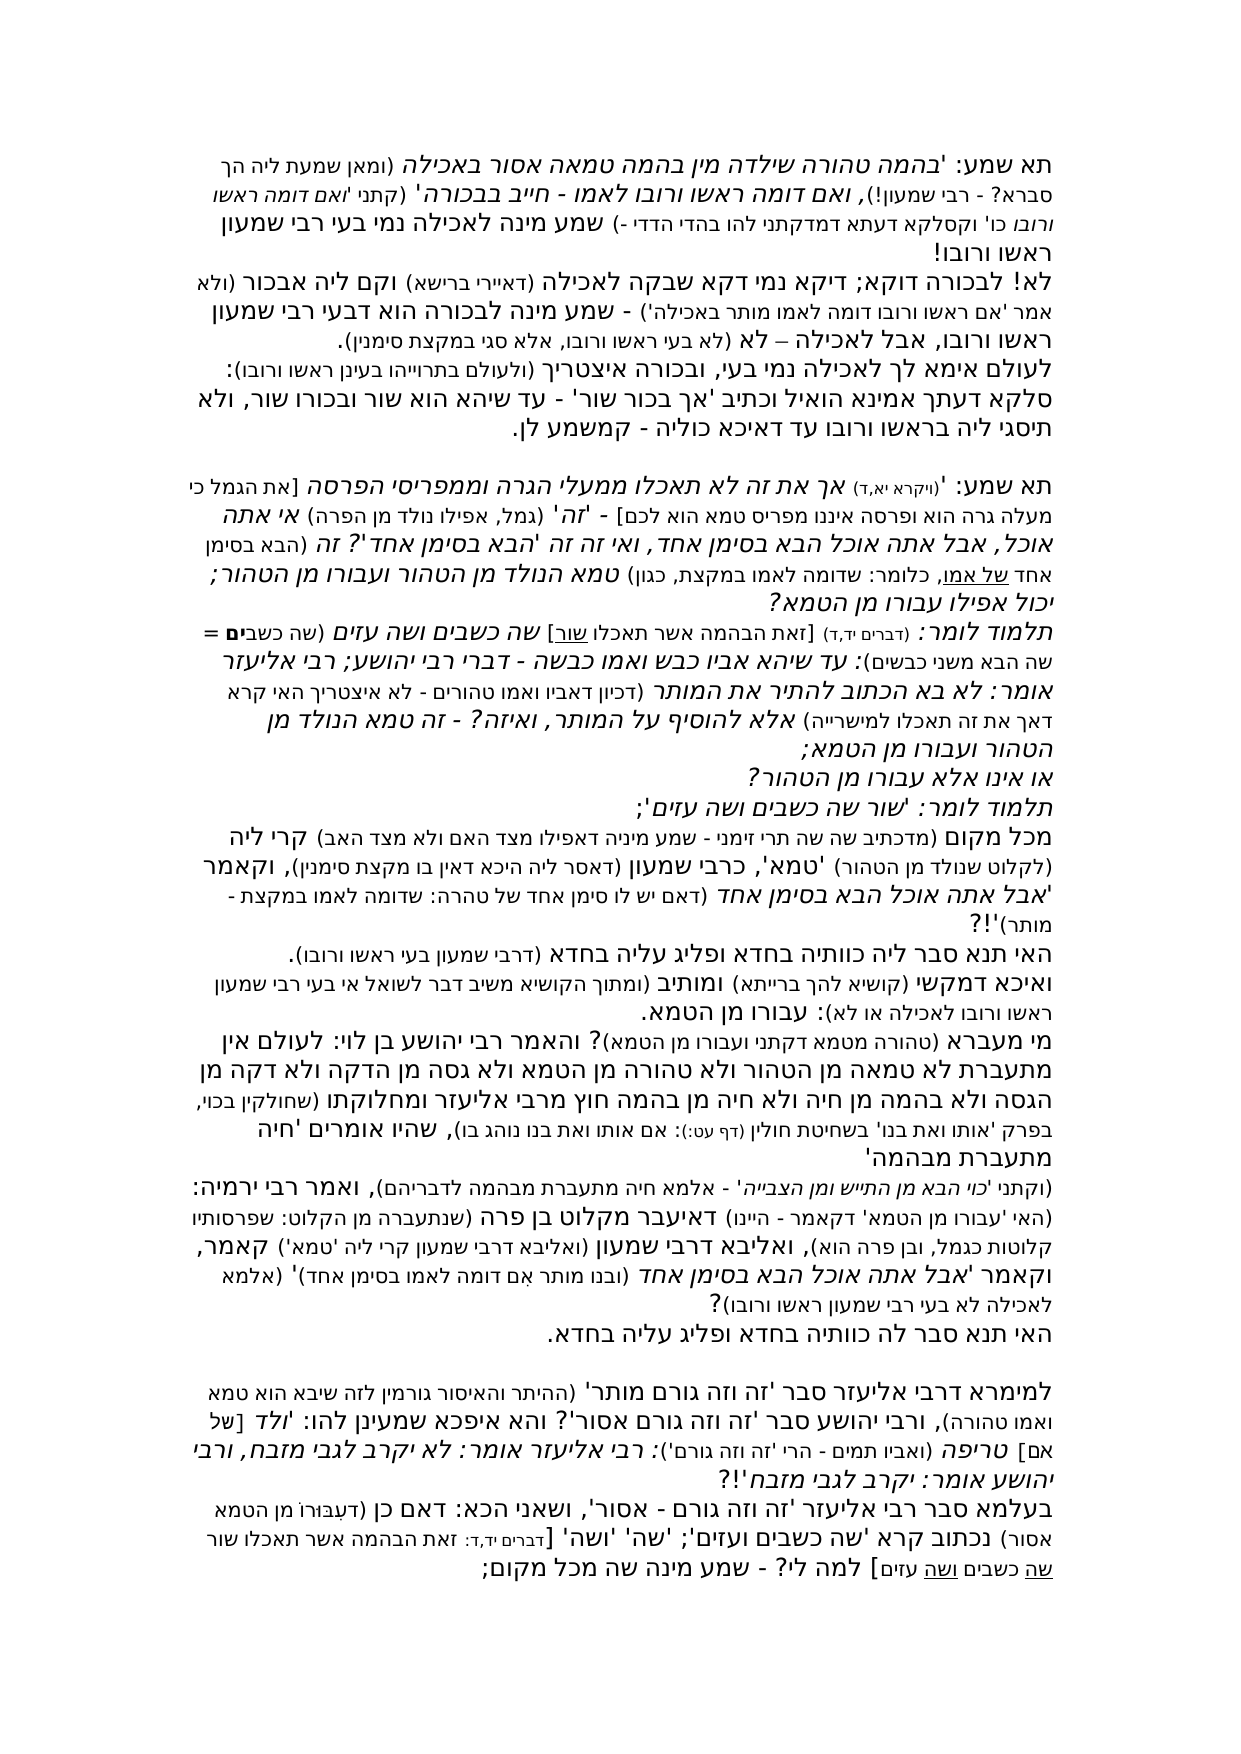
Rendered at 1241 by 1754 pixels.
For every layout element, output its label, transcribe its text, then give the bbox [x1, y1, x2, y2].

text ואיכא דמקשי (קושיא להך ברייתא) ומותיב (ומתוך הקושיא משיב דבר לשואל אי בעי רבי שמעון ראשו ורובו לאכילה או לא): עבורו מן הטמא. [187, 968, 1053, 1026]
text האי תנא סבר ליה כוותיה בחדא ופליג עליה בחדא (דרבי שמעון בעי ראשו ורובו). [187, 939, 1053, 968]
text לא! לבכורה דוקא; דיקא נמי דקא שבקה לאכילה (דאיירי ברישא) וקם ליה אבכור (ולא אמר 'אם ראשו ורובו דומה לאמו מותר באכילה') - שמע מינה לבכורה הוא דבעי רבי שמעון ראשו ורובו, אבל לאכילה – לא (לא בעי ראשו ורובו, אלא סגי במקצת סימנין). [187, 267, 1053, 355]
text תלמוד לומר: (דברים יד,ד) [זאת הבהמה אשר תאכלו שור] שה כשבים ושה עזים (שה כשבים = שה הבא משני כבשים): עד שיהא אביו כבש ואמו כבשה - דברי רבי יהושע; רבי אליעזר אומר: לא בא הכתוב להתיר את המותר (דכיון דאביו ואמו טהורים - לא איצטריך האי קרא דאך את זה תאכלו למישרייה) אלא להוסיף על המותר, ואיזה? - זה טמא הנולד מן הטהור ועבורו מן הטמא; [187, 617, 1053, 763]
text האי תנא סבר לה כוותיה בחדא ופליג עליה בחדא. [187, 1319, 1053, 1348]
text לעולם אימא לך לאכילה נמי בעי, ובכורה איצטריך (ולעולם בתרוייהו בעינן ראשו ורובו): סלקא דעתך אמינא הואיל וכתיב 'אך בכור שור' - עד שיהא הוא שור ובכורו שור, ולא תיסגי ליה בראשו ורובו עד דאיכא כוליה - קמשמע לן. [187, 355, 1053, 442]
text מכל מקום (מדכתיב שה שה תרי זימני - שמע מיניה דאפילו מצד האם ולא מצד האב) קרי ליה (לקלוט שנולד מן הטהור) 'טמא', כרבי שמעון (דאסר ליה היכא דאין בו מקצת סימנין), וקאמר 'אבל אתה אוכל הבא בסימן אחד (דאם יש לו סימן אחד של טהרה: שדומה לאמו במקצת - מותר)'!? [187, 822, 1053, 939]
text מי מעברא (טהורה מטמא דקתני ועבורו מן הטמא)? והאמר רבי יהושע בן לוי: לעולם אין מתעברת לא טמאה מן הטהור ולא טהורה מן הטמא ולא גסה מן הדקה ולא דקה מן הגסה ולא בהמה מן חיה ולא חיה מן בהמה חוץ מרבי אליעזר ומחלוקתו (שחולקין בכוי, בפרק 'אותו ואת בנו' בשחיטת חולין (דף עט:): אם אותו ואת בנו נוהג בו), שהיו אומרים 'חיה מתעברת מבהמה' [187, 1026, 1053, 1173]
text או אינו אלא עבורו מן הטהור? [187, 763, 1053, 793]
text בעלמא סבר רבי אליעזר 'זה וזה גורם - אסור', ושאני הכא: דאם כן (דעִבּוּרוֹ מן הטמא אסור) נכתוב קרא 'שה כשבים ועזים'; 'שה' 'ושה' [דברים יד,ד: זאת הבהמה אשר תאכלו שור שה כשבים ושה עזים] למה לי? - שמע מינה שה מכל מקום; [187, 1494, 1053, 1582]
text תלמוד לומר: 'שור שה כשבים ושה עזים'; [187, 793, 1053, 822]
text תא שמע: 'בהמה טהורה שילדה מין בהמה טמאה אסור באכילה (ומאן שמעת ליה הך סברא? - רבי שמעון!), ואם דומה ראשו ורובו לאמו - חייב בבכורה' (קתני 'ואם דומה ראשו ורובו כו' וקסלקא דעתא דמדקתני להו בהדי הדדי -) שמע מינה לאכילה נמי בעי רבי שמעון ראשו ורובו! [187, 150, 1053, 267]
text יכול אפילו עבורו מן הטמא? [187, 588, 1053, 617]
text תא שמע: '(ויקרא יא,ד) אך את זה לא תאכלו ממעלי הגרה וממפריסי הפרסה [את הגמל כי מעלה גרה הוא ופרסה איננו מפריס טמא הוא לכם] - 'זה' (גמל, אפילו נולד מן הפרה) אי אתה אוכל, אבל אתה אוכל הבא בסימן אחד, ואי זה זה 'הבא בסימן אחד'? זה (הבא בסימן אחד של אמו, כלומר: שדומה לאמו במקצת, כגון) טמא הנולד מן הטהור ועבורו מן הטהור; [187, 471, 1053, 588]
text (וקתני 'כוי הבא מן התייש ומן הצבייה' - אלמא חיה מתעברת מבהמה לדבריהם), ואמר רבי ירמיה: (האי 'עבורו מן הטמא' דקאמר - היינו) דאיעבר מקלוט בן פרה (שנתעברה מן הקלוט: שפרסותיו קלוטות כגמל, ובן פרה הוא), ואליבא דרבי שמעון (ואליבא דרבי שמעון קרי ליה 'טמא') קאמר, וקאמר 'אבל אתה אוכל הבא בסימן אחד (ובנו מותר אִם דומה לאמו בסימן אחד)' (אלמא לאכילה לא בעי רבי שמעון ראשו ורובו)? [187, 1173, 1053, 1319]
text למימרא דרבי אליעזר סבר 'זה וזה גורם מותר' (ההיתר והאיסור גורמין לזה שיבא הוא טמא ואמו טהורה), ורבי יהושע סבר 'זה וזה גורם אסור'? והא איפכא שמעינן להו: 'ולד [של אם] טריפה (ואביו תמים - הרי 'זה וזה גורם'): רבי אליעזר אומר: לא יקרב לגבי מזבח, ורבי יהושע אומר: יקרב לגבי מזבח'!? [187, 1377, 1053, 1494]
